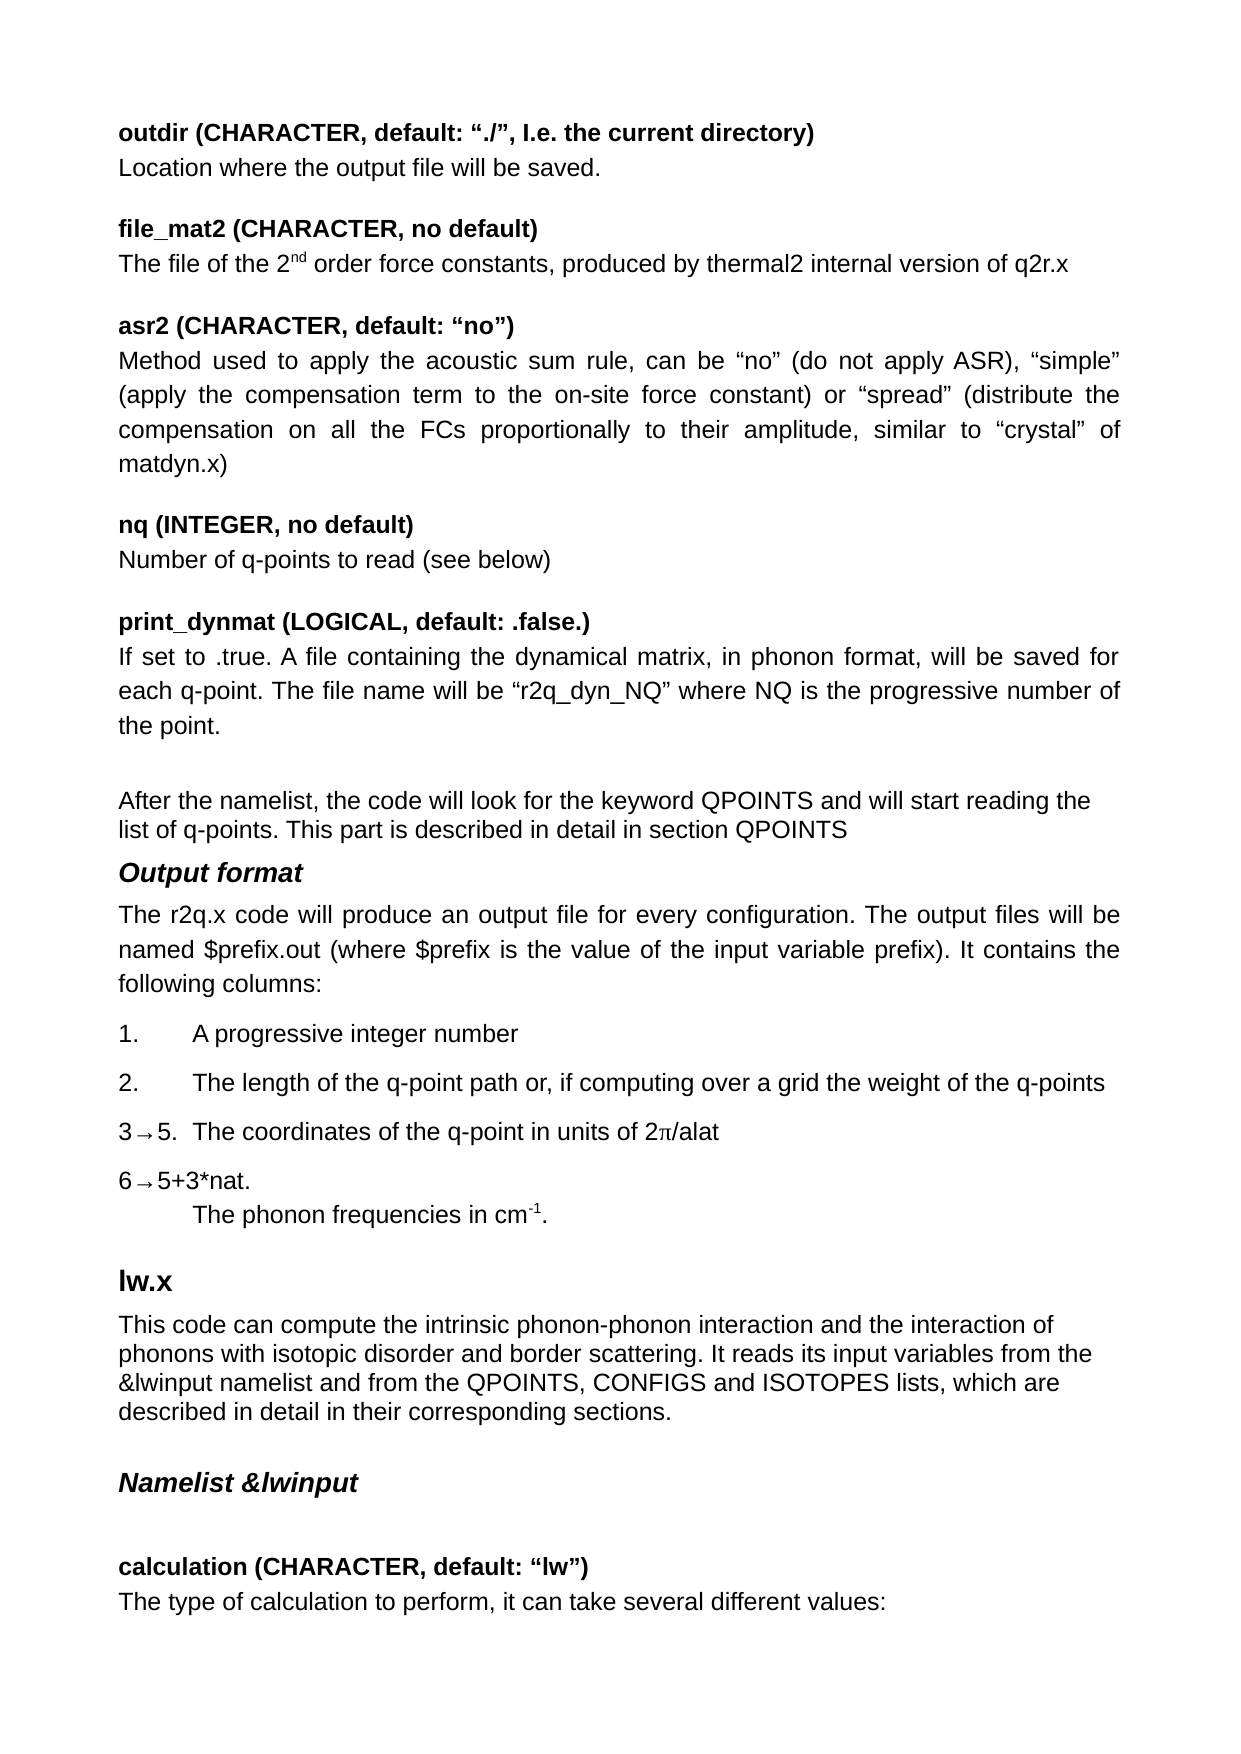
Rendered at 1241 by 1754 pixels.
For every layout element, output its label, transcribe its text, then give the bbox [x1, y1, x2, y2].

text Method used to apply the acoustic sum rule, can be “no” (do not apply ASR), “simple” (apply the compensation term to the on-site force constant) or “spread” (distribute the compensation on all the FCs proportionally to their amplitude, similar to “crystal” of matdyn.x) [118, 346, 1122, 478]
text If set to .true. A file containing the dynamical matrix, in phonon format, will be saved for each q-point. The file name will be “r2q_dyn_NQ” where NQ is the progressive number of the point. [118, 642, 1122, 739]
subtitle Output format [118, 856, 1122, 888]
subtitle lw.x [118, 1264, 1122, 1298]
subtitle outdir (CHARACTER, default: “./”, I.e. the current directory) [118, 118, 1122, 147]
text This code can compute the intrinsic phonon-phonon interaction and the interaction of phonons with isotopic disorder and border scattering. It reads its input variables from the &lwinput namelist and from the QPOINTS, CONFIGS and ISOTOPES lists, which are described in detail in their corresponding sections. [118, 1310, 1122, 1425]
text After the namelist, the code will look for the keyword QPOINTS and will start reading the list of q-points. This part is described in detail in section QPOINTS [118, 786, 1122, 844]
subtitle file_mat2 (CHARACTER, no default) [118, 214, 1122, 243]
text The file of the 2nd order force constants, produced by thermal2 internal version of q2r.x [118, 249, 1122, 278]
subtitle nq (INTEGER, no default) [118, 511, 1122, 539]
text The r2q.x code will produce an output file for every configuration. The output files will be named $prefix.out (where $prefix is the value of the input variable prefix). It contains the following columns: [118, 901, 1122, 998]
subtitle calculation (CHARACTER, default: “lw”) [118, 1552, 1122, 1581]
text The type of calculation to perform, it can take several different values: [118, 1587, 1122, 1616]
subtitle asr2 (CHARACTER, default: “no”) [118, 311, 1122, 339]
text Location where the output file will be saved. [118, 153, 1122, 182]
text 3→5. The coordinates of the q-point in units of 2π/alat [118, 1117, 1122, 1146]
text Number of q-points to read (see below) [118, 545, 1122, 574]
subtitle print_dynmat (LOGICAL, default: .false.) [118, 607, 1122, 636]
subtitle Namelist &lwinput [118, 1466, 1122, 1498]
text 2. The length of the q-point path or, if computing over a grid the weight of the q-points [118, 1068, 1122, 1096]
text 6→5+3*nat. The phonon frequencies in cm-1. [118, 1166, 1122, 1229]
text 1. A progressive integer number [118, 1018, 1122, 1047]
